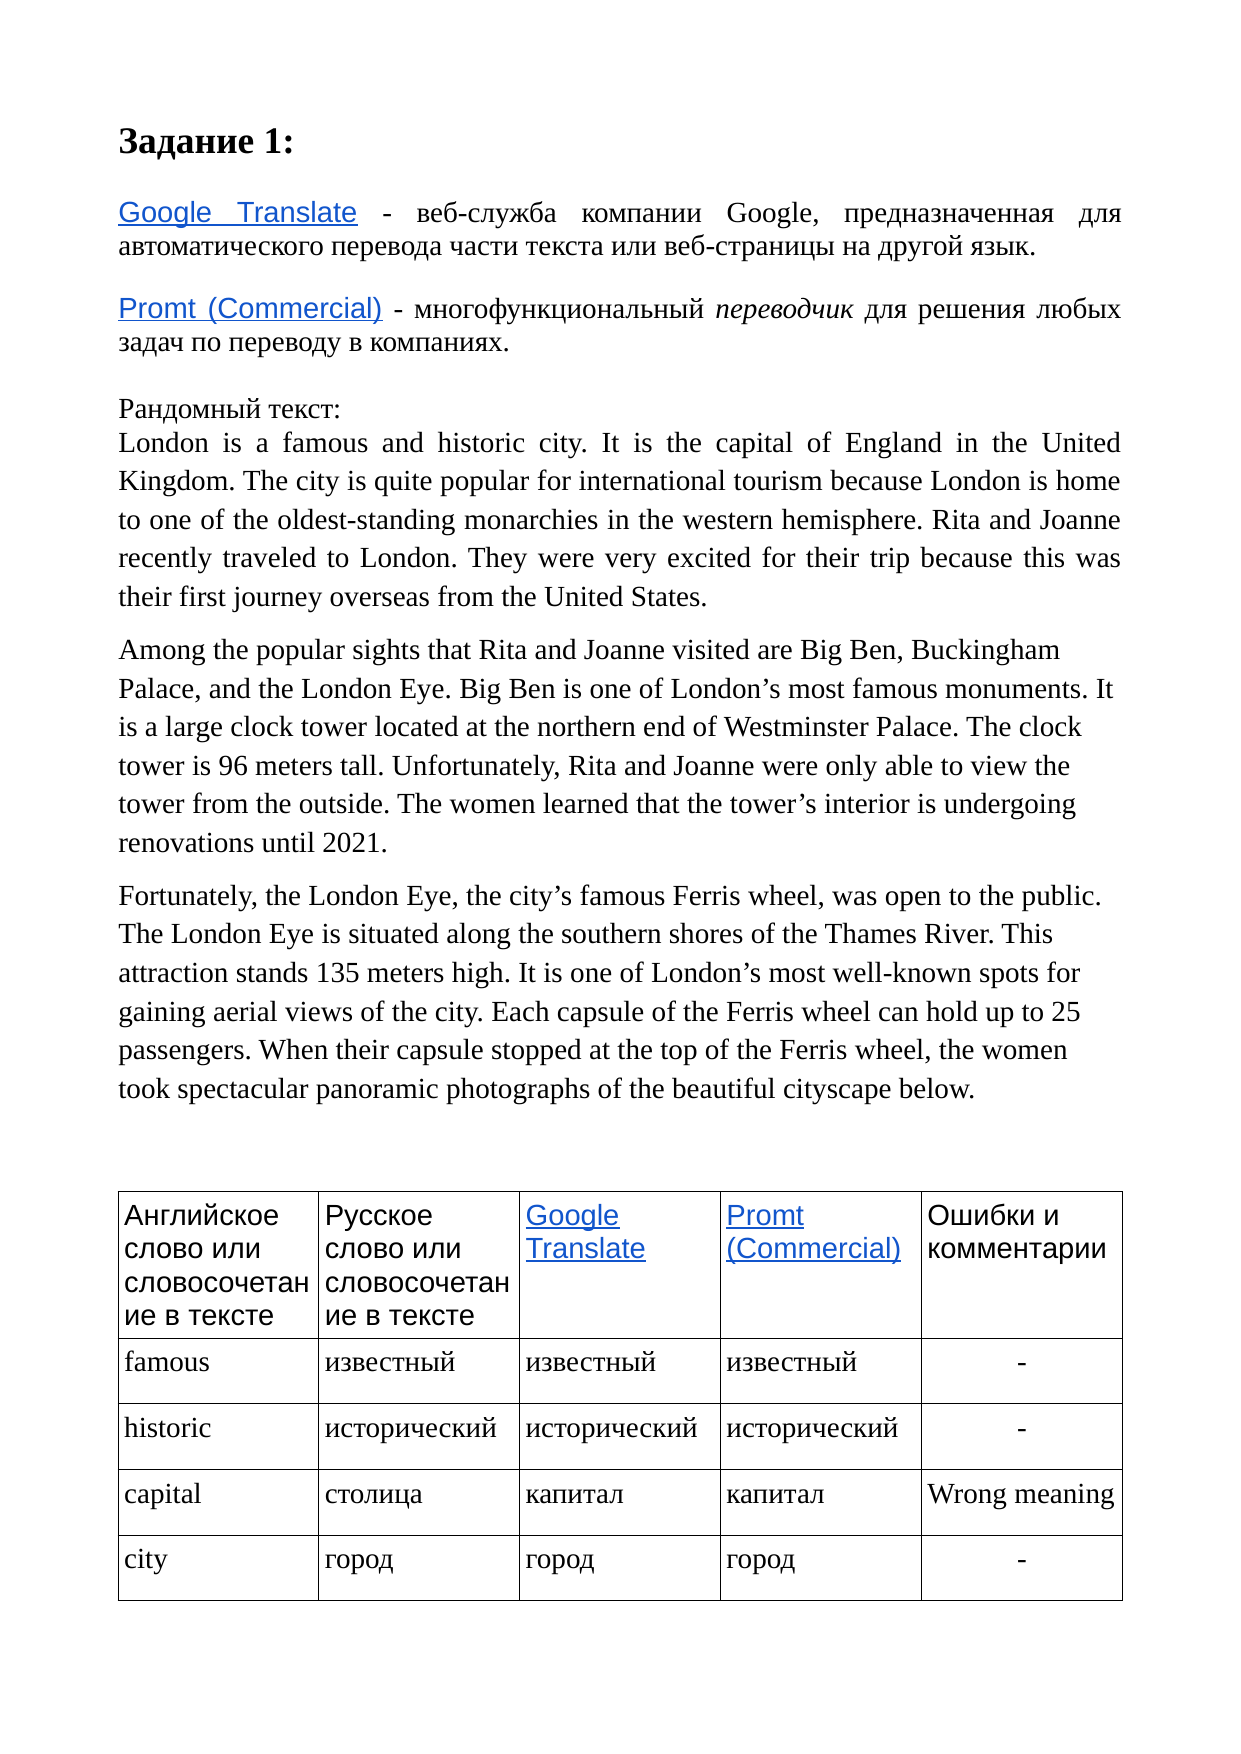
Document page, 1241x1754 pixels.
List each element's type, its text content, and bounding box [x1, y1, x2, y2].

table_header Русское слово или словосочетание в тексте [319, 1192, 519, 1338]
table_cell - [922, 1536, 1122, 1600]
table_cell - [922, 1339, 1122, 1403]
table_header Google Translate [520, 1192, 720, 1338]
text Рандомный текст: [118, 391, 1122, 425]
table_cell исторический [520, 1404, 720, 1469]
table_cell город [520, 1536, 720, 1600]
table_cell город [319, 1536, 519, 1600]
text Задание 1: [118, 118, 1122, 161]
table_cell historic [119, 1404, 318, 1469]
text Among the popular sights that Rita and Joanne visited are Big Ben, Buckingham Palace, and the London Eye. Big Ben is one of London’s most famous monuments. It is a large clock tower located at the northern end of Westminster Palace. The clock tower is 96 meters tall. Unfortunately, Rita and Joanne were only able to view the tower from the outside. The women learned that the tower’s interior is undergoing renovations until 2021. [118, 632, 1122, 858]
table_cell капитал [520, 1470, 720, 1534]
table_cell капитал [721, 1470, 921, 1534]
table_cell известный [520, 1339, 720, 1403]
text Promt (Commercial) - многофункциональный переводчик для решения любых задач по переводу в компаниях. [118, 291, 1122, 358]
table_header Английское слово или словосочетание в тексте [119, 1192, 318, 1338]
table_cell город [721, 1536, 921, 1600]
table_cell исторический [319, 1404, 519, 1469]
text Fortunately, the London Eye, the city’s famous Ferris wheel, was open to the public. The London Eye is situated along the southern shores of the Thames River. This attraction stands 135 meters high. It is one of London’s most well-known spots for gaining aerial views of the city. Each capsule of the Ferris wheel can hold up to 25 passengers. When their capsule stopped at the top of the Ferris wheel, the women took spectacular panoramic photographs of the beautiful cityscape below. [118, 878, 1122, 1104]
table_cell столица [319, 1470, 519, 1534]
table_cell city [119, 1536, 318, 1600]
table_cell исторический [721, 1404, 921, 1469]
text London is a famous and historic city. It is the capital of England in the United Kingdom. The city is quite popular for international tourism because London is home to one of the oldest-standing monarchies in the western hemisphere. Rita and Joanne recently traveled to London. They were very excited for their trip because this was their first journey overseas from the United States. [118, 425, 1122, 613]
table_cell capital [119, 1470, 318, 1534]
table_cell известный [319, 1339, 519, 1403]
table_cell - [922, 1404, 1122, 1469]
text Google Translate - веб-служба компании Google, предназначенная для автоматического перевода части текста или веб-страницы на другой язык. [118, 195, 1122, 262]
table_header Promt (Commercial) [721, 1192, 921, 1338]
table_cell известный [721, 1339, 921, 1403]
table_cell famous [119, 1339, 318, 1403]
table_header Ошибки и комментарии [922, 1192, 1122, 1338]
table_cell Wrong meaning [922, 1470, 1122, 1534]
